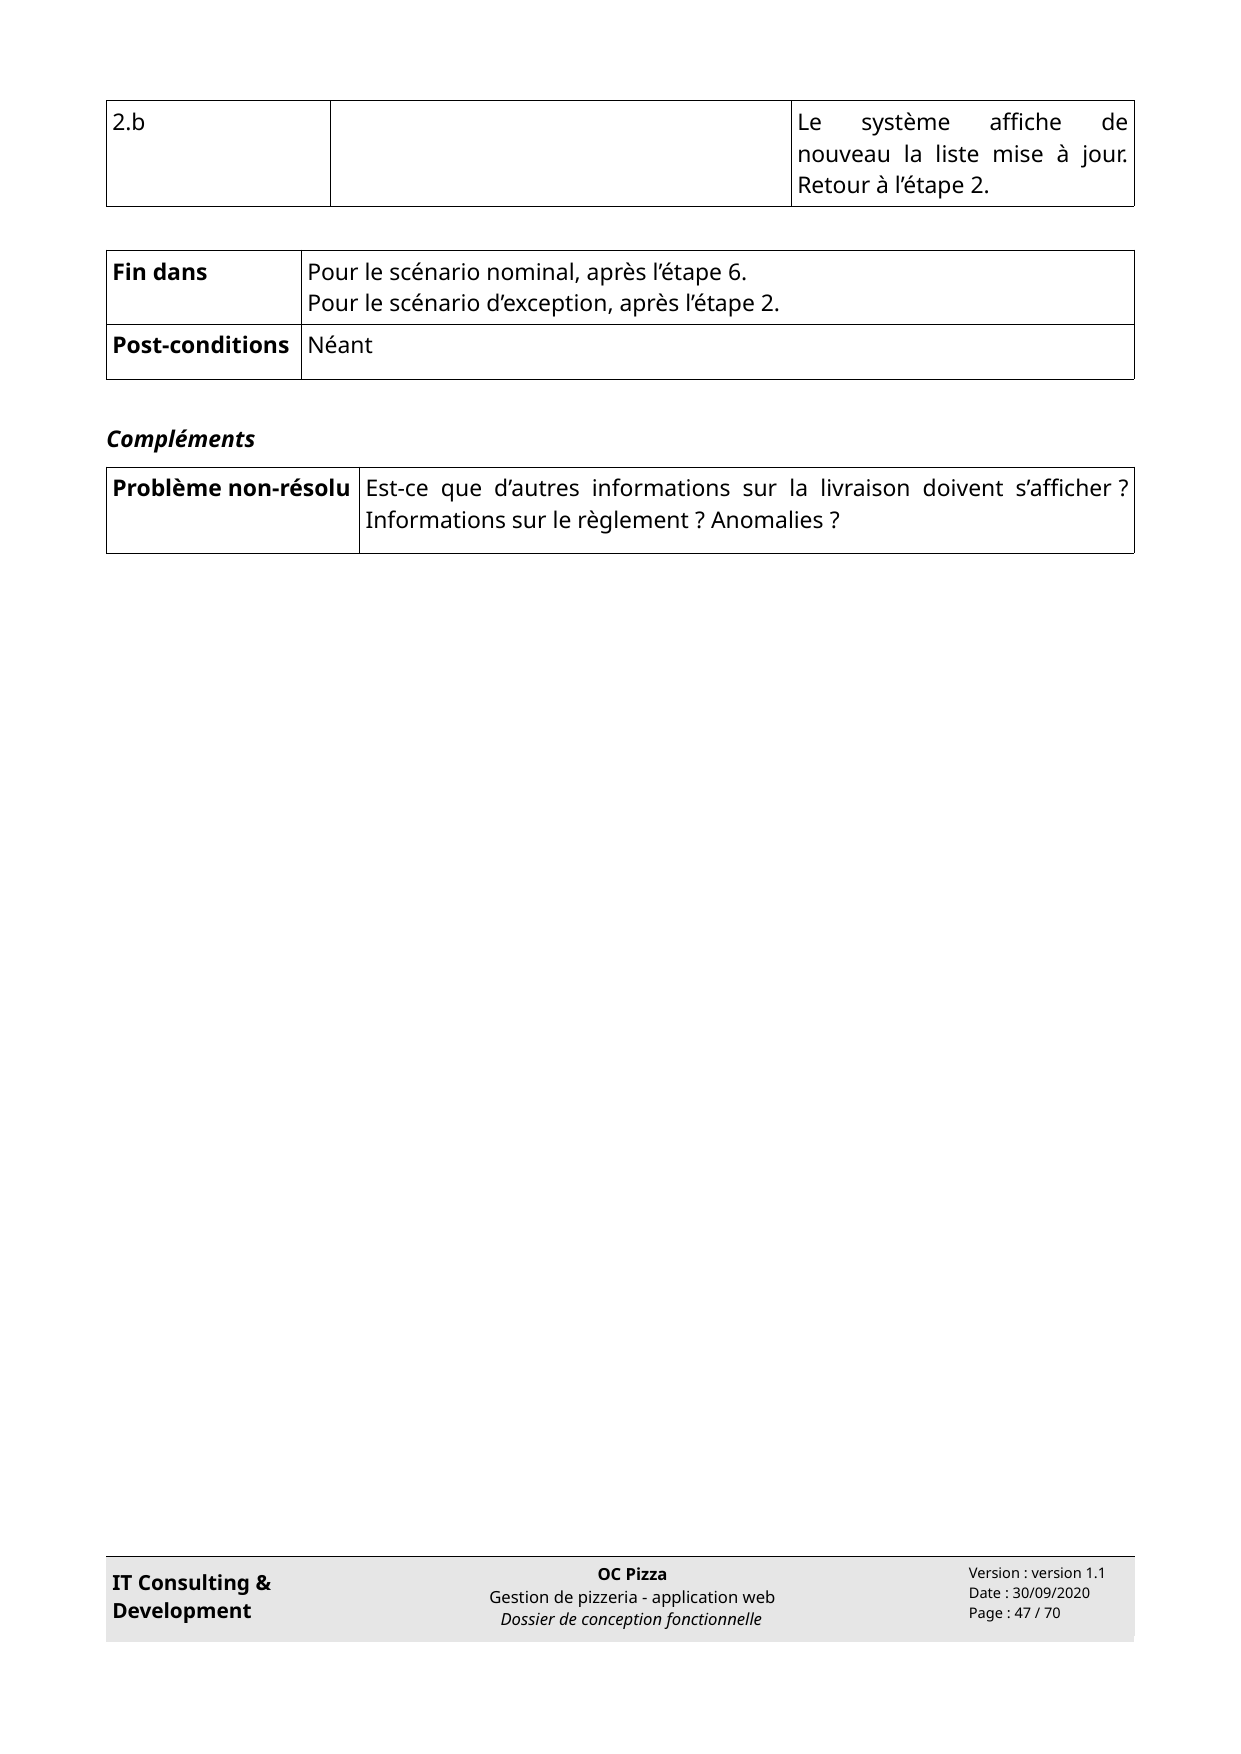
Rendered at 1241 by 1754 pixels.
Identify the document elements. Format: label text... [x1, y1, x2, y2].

table_header Fin dans [107, 251, 301, 324]
table_cell Néant [302, 325, 1134, 379]
table_cell Post-conditions [107, 325, 301, 379]
table_cell Le système affiche de nouveau la liste mise à jour. Retour à l’étape 2. [792, 101, 1134, 206]
table_header Pour le scénario nominal, après l’étape 6. Pour le scénario d’exception, après l’étape 2. [302, 251, 1134, 324]
table_cell [331, 101, 791, 206]
table_cell 2.b [107, 101, 330, 206]
table_header Problème non-résolu [107, 468, 359, 553]
table_header Est-ce que d’autres informations sur la livraison doivent s’afficher ? Informations sur le règlement ? Anomalies ? [360, 468, 1134, 553]
text Compléments [106, 423, 1134, 454]
